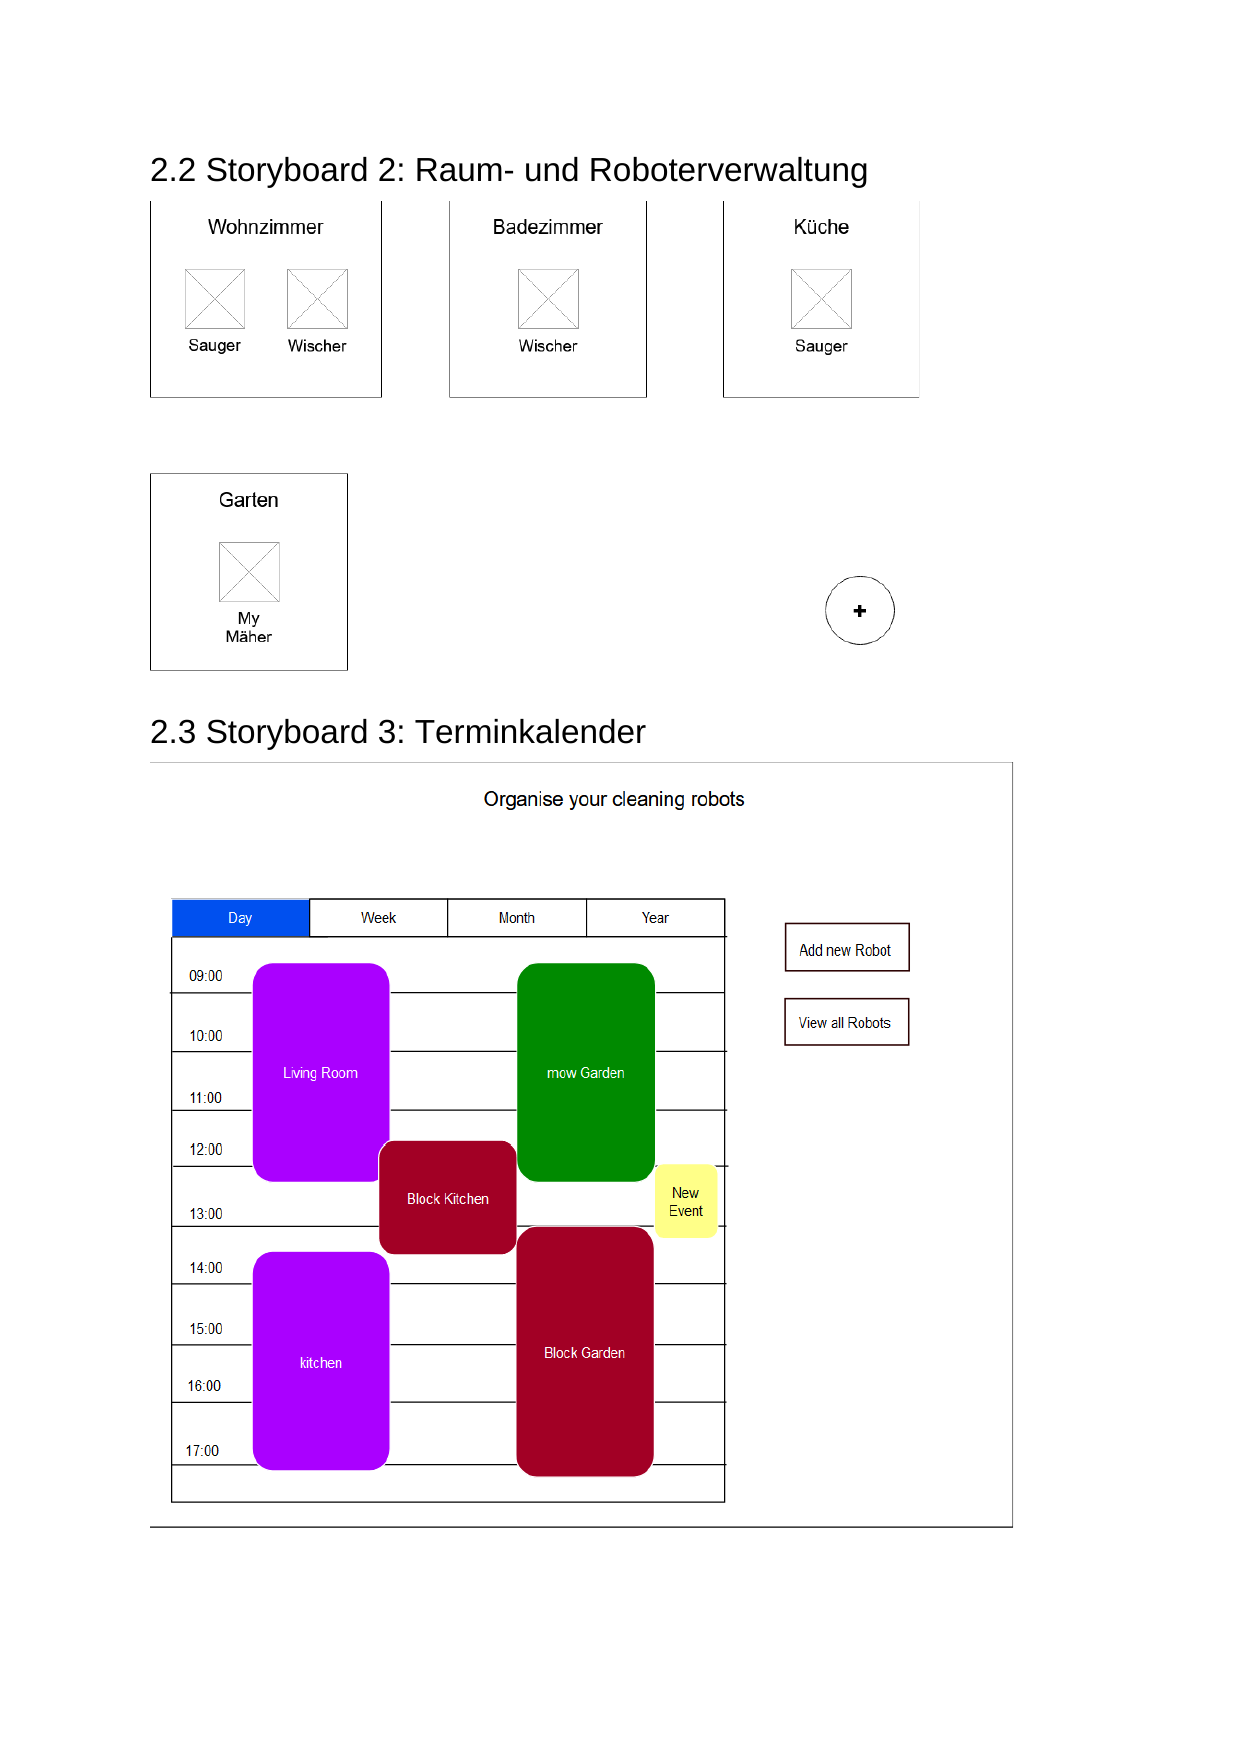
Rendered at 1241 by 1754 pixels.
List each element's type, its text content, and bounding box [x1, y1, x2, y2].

picture [150, 201, 920, 671]
subtitle 2.3 Storyboard 3: Terminkalender [150, 712, 1090, 750]
picture [150, 762, 1014, 1530]
subtitle 2.2 Storyboard 2: Raum- und Roboterverwaltung [150, 150, 1090, 188]
